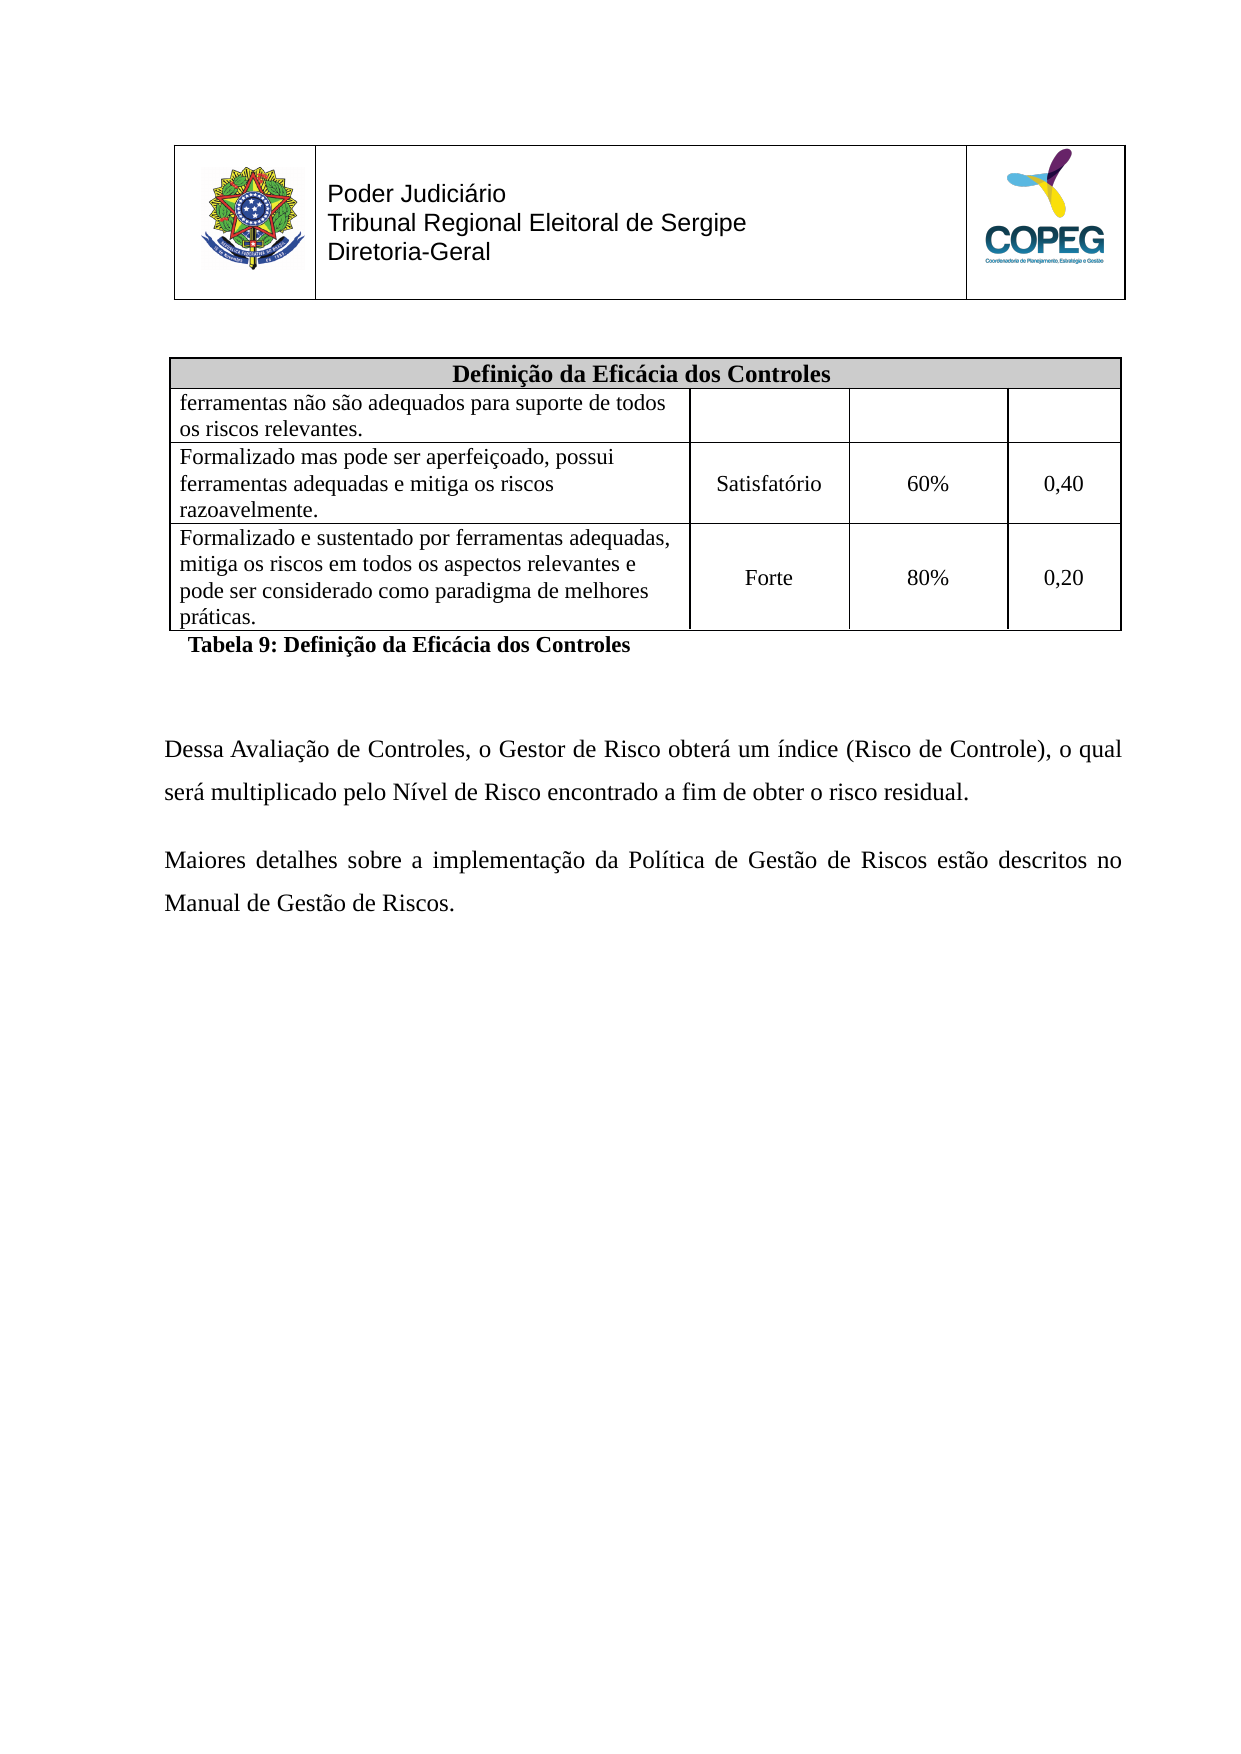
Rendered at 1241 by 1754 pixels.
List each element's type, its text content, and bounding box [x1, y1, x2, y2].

table_cell ferramentas não são adequados para suporte de todos os riscos relevantes. [171, 389, 689, 442]
text Tabela 9: Definição da Eficácia dos Controles [188, 631, 1123, 657]
table_header Definição da Eficácia dos Controles [171, 359, 1120, 388]
table_cell Formalizado e sustentado por ferramentas adequadas, mitiga os riscos em todos os aspectos relevantes e pode ser considerado como paradigma de melhores práticas. [171, 524, 689, 629]
table_cell [691, 389, 849, 442]
picture [982, 145, 1109, 269]
table_cell Formalizado mas pode ser aperfeiçoado, possui ferramentas adequadas e mitiga os riscos razoavelmente. [171, 443, 689, 522]
text Maiores detalhes sobre a implementação da Política de Gestão de Riscos estão descritos no Manual de Gestão de Riscos. [164, 845, 1123, 917]
table_cell 0,40 [1009, 443, 1120, 522]
table_cell [850, 389, 1007, 442]
picture [201, 167, 305, 270]
table_cell Satisfatório [691, 443, 849, 522]
table_cell 60% [850, 443, 1007, 522]
text Dessa Avaliação de Controles, o Gestor de Risco obterá um índice (Risco de Controle), o qual será multiplicado pelo Nível de Risco encontrado a fim de obter o risco residual. [164, 734, 1123, 806]
table_cell [1009, 389, 1120, 442]
table_cell 80% [850, 524, 1007, 629]
table_cell Forte [691, 524, 849, 629]
table_cell 0,20 [1009, 524, 1120, 629]
